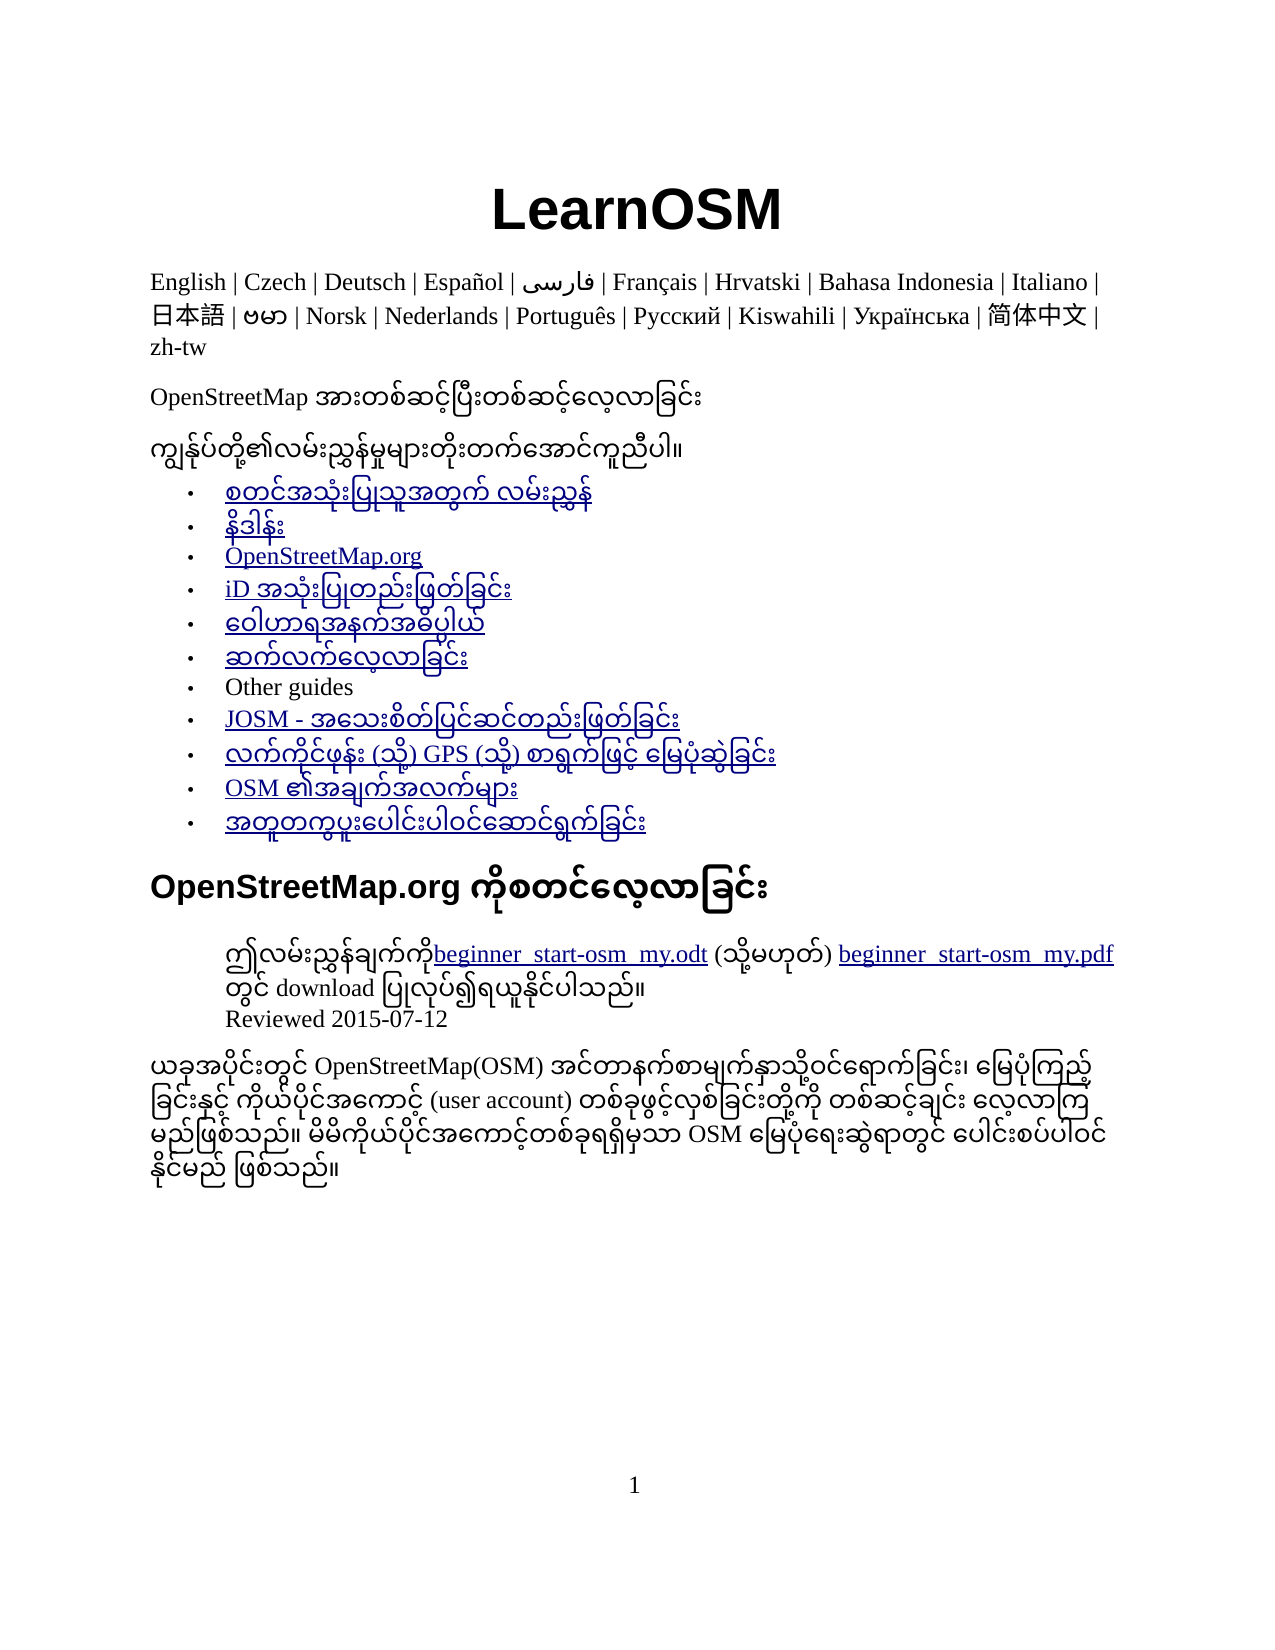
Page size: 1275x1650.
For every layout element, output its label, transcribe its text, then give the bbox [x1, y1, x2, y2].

text OpenStreetMap အားတစ်ဆင့်ပြီးတစ်ဆင့်လေ့လာခြင်း [150, 378, 1125, 412]
list Other guides [187, 672, 1125, 701]
text ယခုအပိုင်းတွင် OpenStreetMap(OSM) အင်တာနက်စာမျက်နှာသို့ဝင်ရောက်ခြင်း၊ မြေပုံကြည့်ခြင်းနှင့် ကိုယ်ပိုင်အကောင့် (user account) တစ်ခုဖွင့်လှစ်ခြင်းတို့ကို တစ်ဆင့်ချင်း လေ့လာကြမည်ဖြစ်သည်။ မိမိကိုယ်ပိုင်အကောင့်တစ်ခုရရှိမှသာ OSM မြေပုံရေးဆွဲရာတွင် ပေါင်းစပ်ပါဝင်နိုင်မည် ဖြစ်သည်။ [150, 1047, 1125, 1184]
text ကျွန်ုပ်တို့၏လမ်းညွှန်မှုများတိုးတက်အောင်ကူညီပါ။ [150, 430, 1125, 464]
text ဤလမ်းညွှန်ချက်ကိုbeginner_start-osm_my.odt (သို့မဟုတ်) beginner_start-osm_my.pdf တွင် download ပြုလုပ်၍ရယူနိုင်ပါသည်။ Reviewed 2015-07-12 [225, 936, 1125, 1032]
list OSM ၏အချက်အလက်များ [187, 769, 1125, 803]
list JOSM - အသေးစိတ်ပြင်ဆင်တည်းဖြတ်ခြင်း [187, 701, 1125, 735]
list iD အသုံးပြုတည်းဖြတ်ခြင်း [187, 570, 1125, 604]
list OpenStreetMap.org [187, 541, 1125, 570]
list ဆက်လက်လေ့လာခြင်း [187, 638, 436, 672]
list ဆက်လက်လေ့လာခြင်း [425, 638, 1125, 672]
list ဝေါဟာရအနက်အဓိပ္ပါယ် [187, 604, 1125, 638]
list စတင်အသုံးပြုသူအတွက် လမ်းညွှန် [187, 473, 1125, 507]
title LearnOSM [150, 175, 1125, 242]
subtitle OpenStreetMap.org ကိုစတင်လေ့လာခြင်း [150, 862, 1125, 908]
list အတူတကွပူးပေါင်းပါဝင်ဆောင်ရွက်ခြင်း [187, 803, 1125, 837]
text English | Czech | Deutsch | Español | فارسی | Français | Hrvatski | Bahasa Indonesia | Italiano | 日本語 | ဗမာ | Norsk | Nederlands | Português | Русский | Kiswahili | Українська | 简体中文 | zh-tw [150, 263, 1125, 360]
list လက်ကိုင်ဖုန်း (သို့) GPS (သို့) စာရွက်ဖြင့် မြေပုံဆွဲခြင်း [187, 735, 1125, 769]
list နိဒါန်း [187, 507, 1125, 541]
